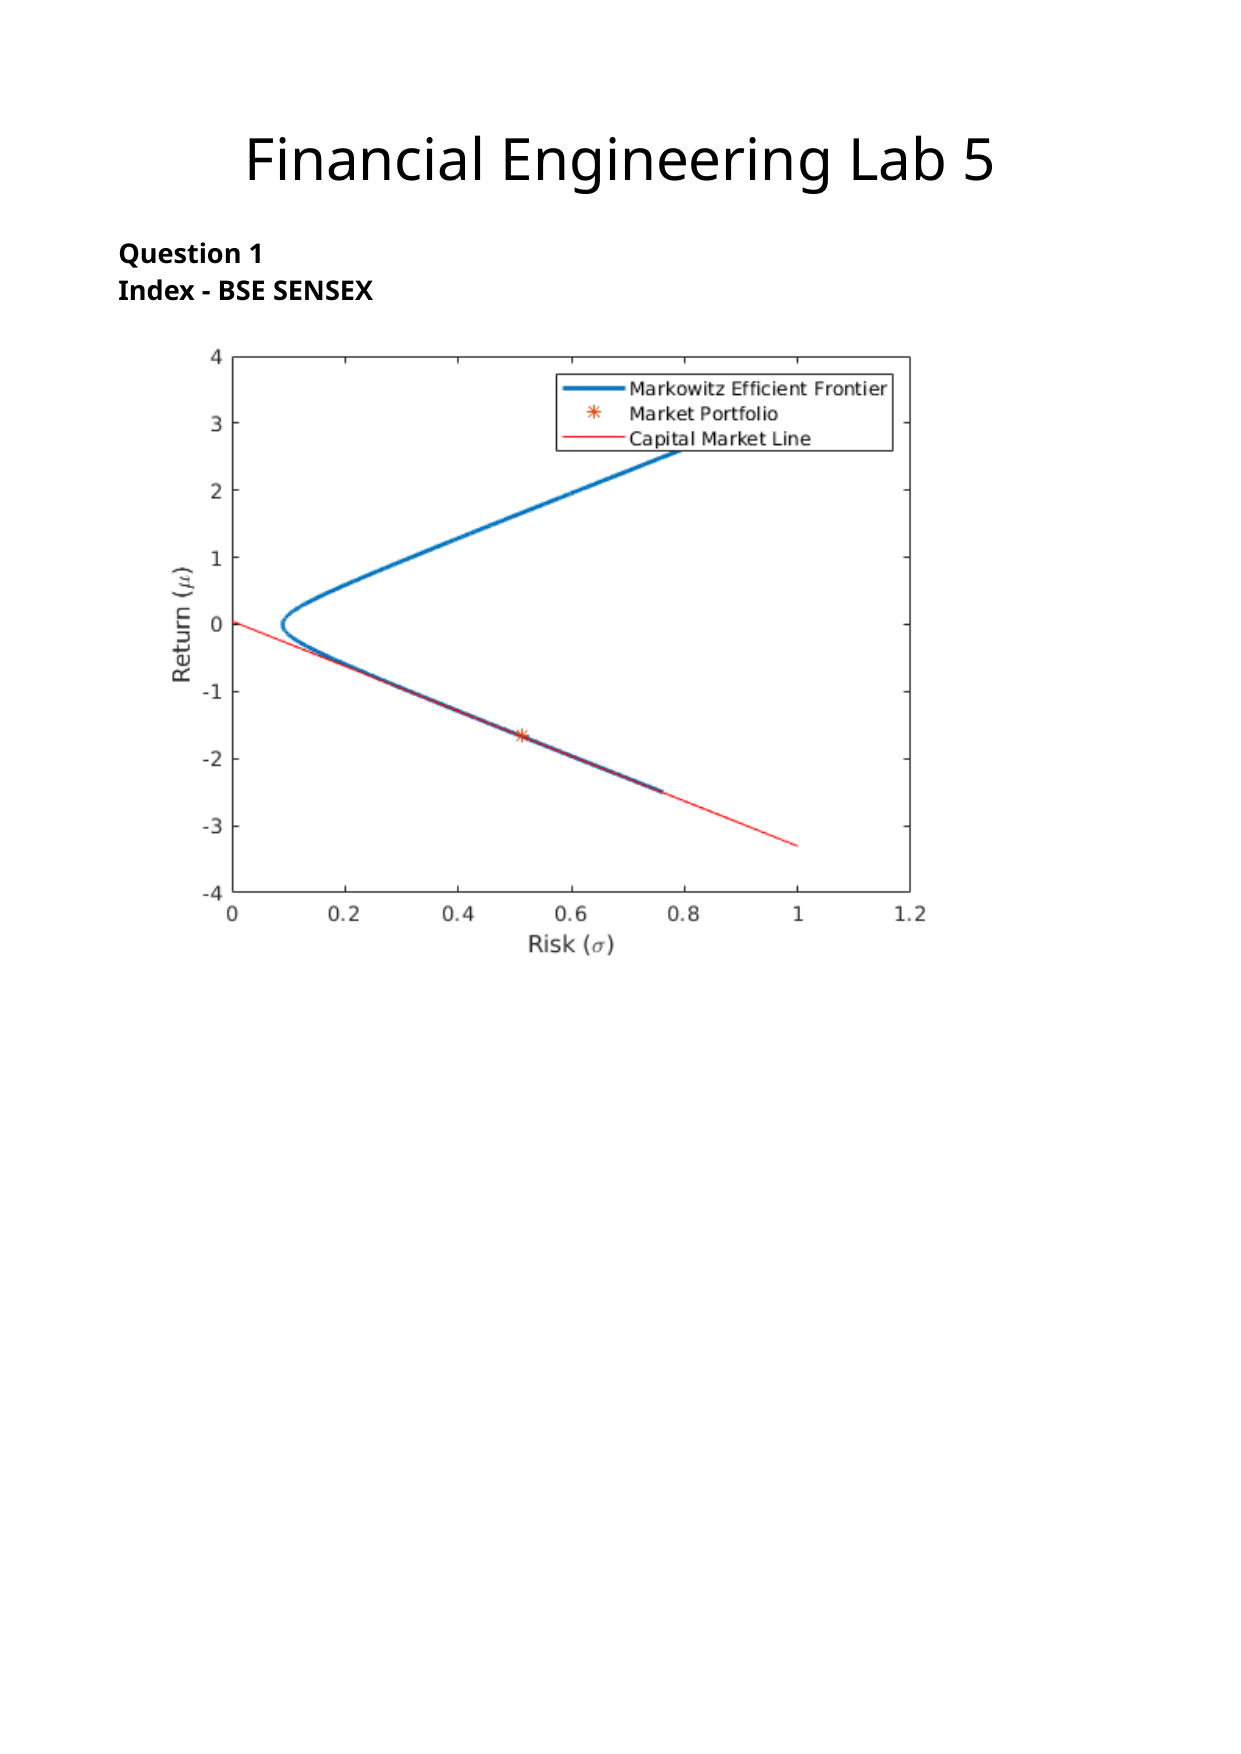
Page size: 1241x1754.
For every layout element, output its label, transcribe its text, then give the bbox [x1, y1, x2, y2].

text Index - BSE SENSEX [118, 271, 1122, 308]
text Question 1 [118, 234, 1122, 271]
text Financial Engineering Lab 5 [118, 118, 1122, 198]
picture [118, 308, 994, 965]
